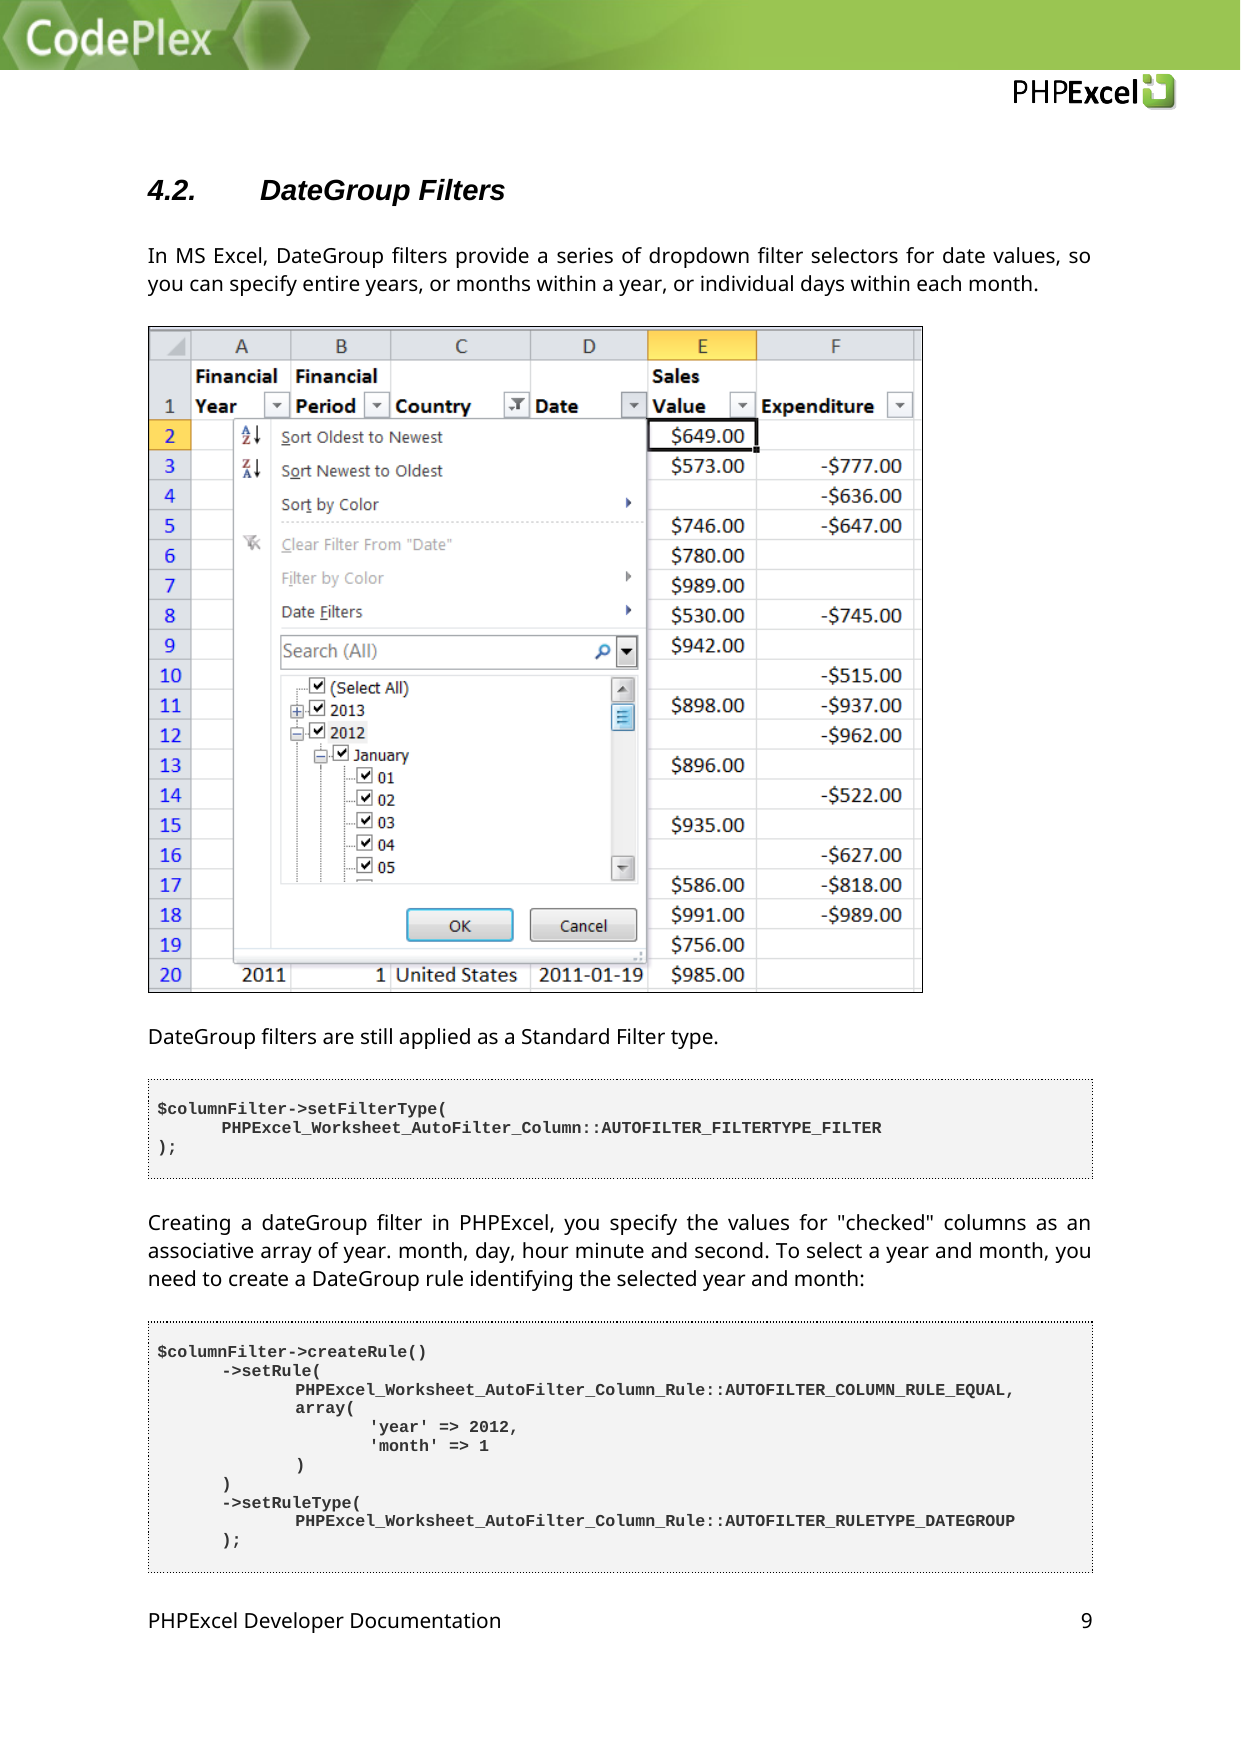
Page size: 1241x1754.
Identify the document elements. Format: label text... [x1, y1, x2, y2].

text array( [148, 1397, 1093, 1416]
text PHPExcel_Worksheet_AutoFilter_Column_Rule::AUTOFILTER_COLUMN_RULE_EQUAL, [148, 1378, 1093, 1397]
text ->setRuleType( [148, 1491, 1093, 1510]
text ); [148, 1529, 1093, 1548]
text Creating a dateGroup filter in PHPExcel, you specify the values for "checked" columns as an associative array of year. month, day, hour minute and second. To select a year and month, you need to create a DateGroup rule identifying the selected year and month: [148, 1208, 1093, 1293]
text $columnFilter->createRule() [148, 1340, 1093, 1359]
text PHPExcel_Worksheet_AutoFilter_Column_Rule::AUTOFILTER_RULETYPE_DATEGROUP [148, 1510, 1093, 1529]
subtitle DateGroup Filters [148, 173, 1093, 206]
text 'year' => 2012, [148, 1416, 1093, 1434]
text ) [148, 1472, 1093, 1491]
text ); [148, 1135, 1093, 1154]
text ->setRule( [148, 1359, 1093, 1378]
text In MS Excel, DateGroup filters provide a series of dropdown filter selectors for date values, so you can specify entire years, or months within a year, or individual days within each month. [148, 241, 1093, 298]
text PHPExcel_Worksheet_AutoFilter_Column::AUTOFILTER_FILTERTYPE_FILTER [148, 1116, 1093, 1135]
text ) [148, 1453, 1093, 1472]
text $columnFilter->setFilterType( [148, 1097, 1093, 1116]
text DateGroup filters are still applied as a Standard Filter type. [148, 1022, 1093, 1050]
text 'month' => 1 [148, 1434, 1093, 1453]
